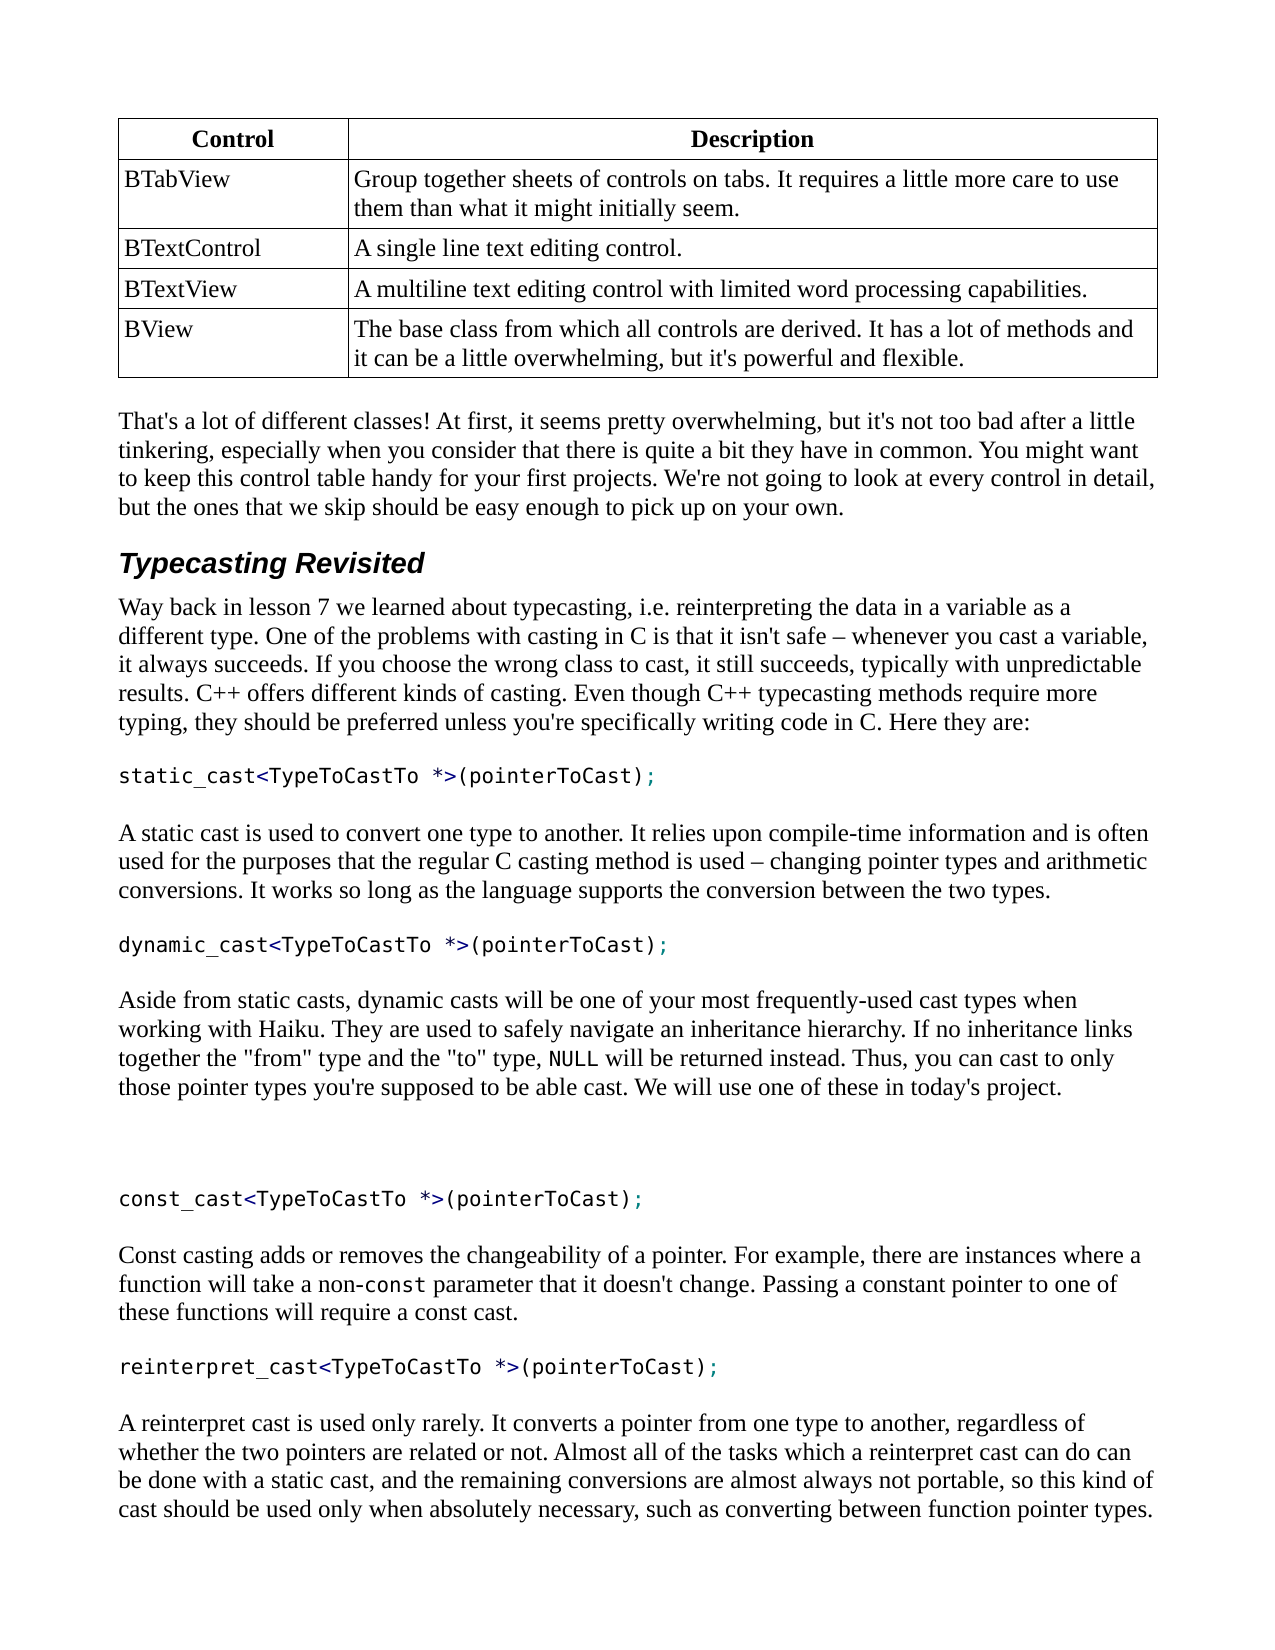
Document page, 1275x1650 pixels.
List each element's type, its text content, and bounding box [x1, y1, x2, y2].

text That's a lot of different classes! At first, it seems pretty overwhelming, but it's not too bad after a little tinkering, especially when you consider that there is quite a bit they have in common. You might want to keep this control table handy for your first projects. We're not going to look at every control in detail, but the ones that we skip should be easy enough to pick up on your own. [118, 406, 1157, 521]
table_cell The base class from which all controls are derived. It has a lot of methods and it can be a little overwhelming, but it's powerful and flexible. [349, 309, 1157, 377]
table_cell BView [119, 309, 348, 377]
subtitle Typecasting Revisited [118, 546, 1157, 579]
text A reinterpret cast is used only rarely. It converts a pointer from one type to another, regardless of whether the two pointers are related or not. Almost all of the tasks which a reinterpret cast can do can be done with a static cast, and the remaining conversions are almost always not portable, so this kind of cast should be used only when absolutely necessary, such as converting between function pointer types. [118, 1408, 1157, 1523]
text dynamic_cast<TypeToCastTo *>(pointerToCast); [118, 933, 1157, 957]
text Aside from static casts, dynamic casts will be one of your most frequently-used cast types when working with Haiku. They are used to safely navigate an inheritance hierarchy. If no inheritance links together the "from" type and the "to" type, NULL will be returned instead. Thus, you can cast to only those pointer types you're supposed to be able cast. We will use one of these in today's project. [118, 986, 1157, 1101]
text static_cast<TypeToCastTo *>(pointerToCast); [118, 764, 1157, 789]
table_cell BTabView [119, 160, 348, 227]
text Const casting adds or removes the changeability of a pointer. For example, there are instances where a function will take a non-const parameter that it doesn't change. Passing a constant pointer to one of these functions will require a const cast. [118, 1240, 1157, 1326]
text A static cast is used to convert one type to another. It relies upon compile-time information and is often used for the purposes that the regular C casting method is used – changing pointer types and arithmetic conversions. It works so long as the language supports the conversion between the two types. [118, 818, 1157, 904]
table_cell BTextView [119, 269, 348, 308]
text const_cast<TypeToCastTo *>(pointerToCast); [118, 1187, 1157, 1211]
text Way back in lesson 7 we learned about typecasting, i.e. reinterpreting the data in a variable as a different type. One of the problems with casting in C is that it isn't safe – whenever you cast a variable, it always succeeds. If you choose the wrong class to cast, it still succeeds, typically with unpredictable results. C++ offers different kinds of casting. Even though C++ typecasting methods require more typing, they should be preferred unless you're specifically writing code in C. Here they are: [118, 592, 1157, 736]
table_cell A single line text editing control. [349, 229, 1157, 268]
table_header Control [119, 119, 348, 158]
table_header Description [349, 119, 1157, 158]
table_cell Group together sheets of controls on tabs. It requires a little more care to use them than what it might initially seem. [349, 160, 1157, 227]
text reinterpret_cast<TypeToCastTo *>(pointerToCast); [118, 1355, 1157, 1379]
table_cell A multiline text editing control with limited word processing capabilities. [349, 269, 1157, 308]
table_cell BTextControl [119, 229, 348, 268]
